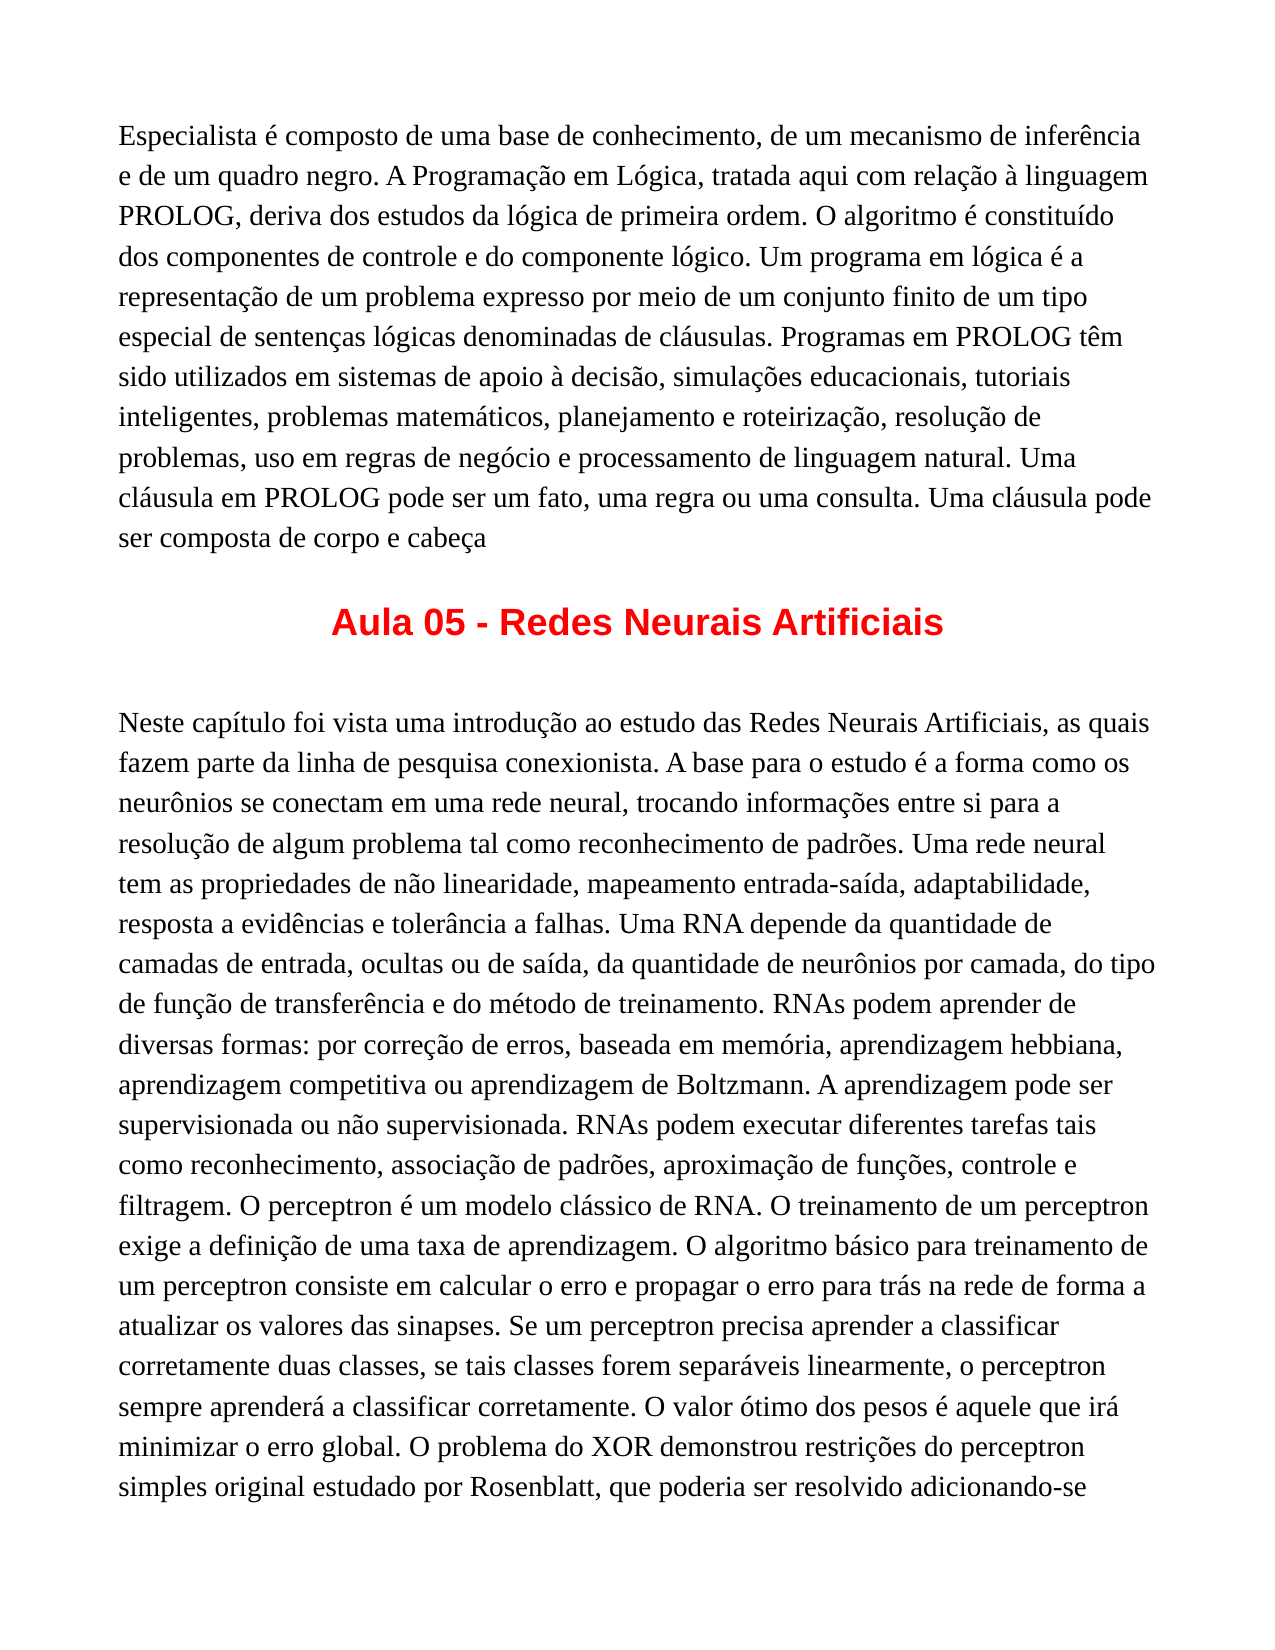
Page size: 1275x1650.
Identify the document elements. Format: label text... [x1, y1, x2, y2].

subtitle Aula 05 - Redes Neurais Artificiais [118, 600, 1157, 644]
text Especialista é composto de uma base de conhecimento, de um mecanismo de inferência e de um quadro negro. A Programação em Lógica, tratada aqui com relação à linguagem PROLOG, deriva dos estudos da lógica de primeira ordem. O algoritmo é constituído dos componentes de controle e do componente lógico. Um programa em lógica é a representação de um problema expresso por meio de um conjunto finito de um tipo especial de sentenças lógicas denominadas de cláusulas. Programas em PROLOG têm sido utilizados em sistemas de apoio à decisão, simulações educacionais, tutoriais inteligentes, problemas matemáticos, planejamento e roteirização, resolução de problemas, uso em regras de negócio e processamento de linguagem natural. Uma cláusula em PROLOG pode ser um fato, uma regra ou uma consulta. Uma cláusula pode ser composta de corpo e cabeça [118, 118, 1157, 554]
text Neste capítulo foi vista uma introdução ao estudo das Redes Neurais Artificiais, as quais fazem parte da linha de pesquisa conexionista. A base para o estudo é a forma como os neurônios se conectam em uma rede neural, trocando informações entre si para a resolução de algum problema tal como reconhecimento de padrões. Uma rede neural tem as propriedades de não linearidade, mapeamento entrada-saída, adaptabilidade, resposta a evidências e tolerância a falhas. Uma RNA depende da quantidade de camadas de entrada, ocultas ou de saída, da quantidade de neurônios por camada, do tipo de função de transferência e do método de treinamento. RNAs podem aprender de diversas formas: por correção de erros, baseada em memória, aprendizagem hebbiana, aprendizagem competitiva ou aprendizagem de Boltzmann. A aprendizagem pode ser supervisionada ou não supervisionada. RNAs podem executar diferentes tarefas tais como reconhecimento, associação de padrões, aproximação de funções, controle e filtragem. O perceptron é um modelo clássico de RNA. O treinamento de um perceptron exige a definição de uma taxa de aprendizagem. O algoritmo básico para treinamento de um perceptron consiste em calcular o erro e propagar o erro para trás na rede de forma a atualizar os valores das sinapses. Se um perceptron precisa aprender a classificar corretamente duas classes, se tais classes forem separáveis linearmente, o perceptron sempre aprenderá a classificar corretamente. O valor ótimo dos pesos é aquele que irá minimizar o erro global. O problema do XOR demonstrou restrições do perceptron simples original estudado por Rosenblatt, que poderia ser resolvido adicionando-se [118, 705, 1157, 1503]
